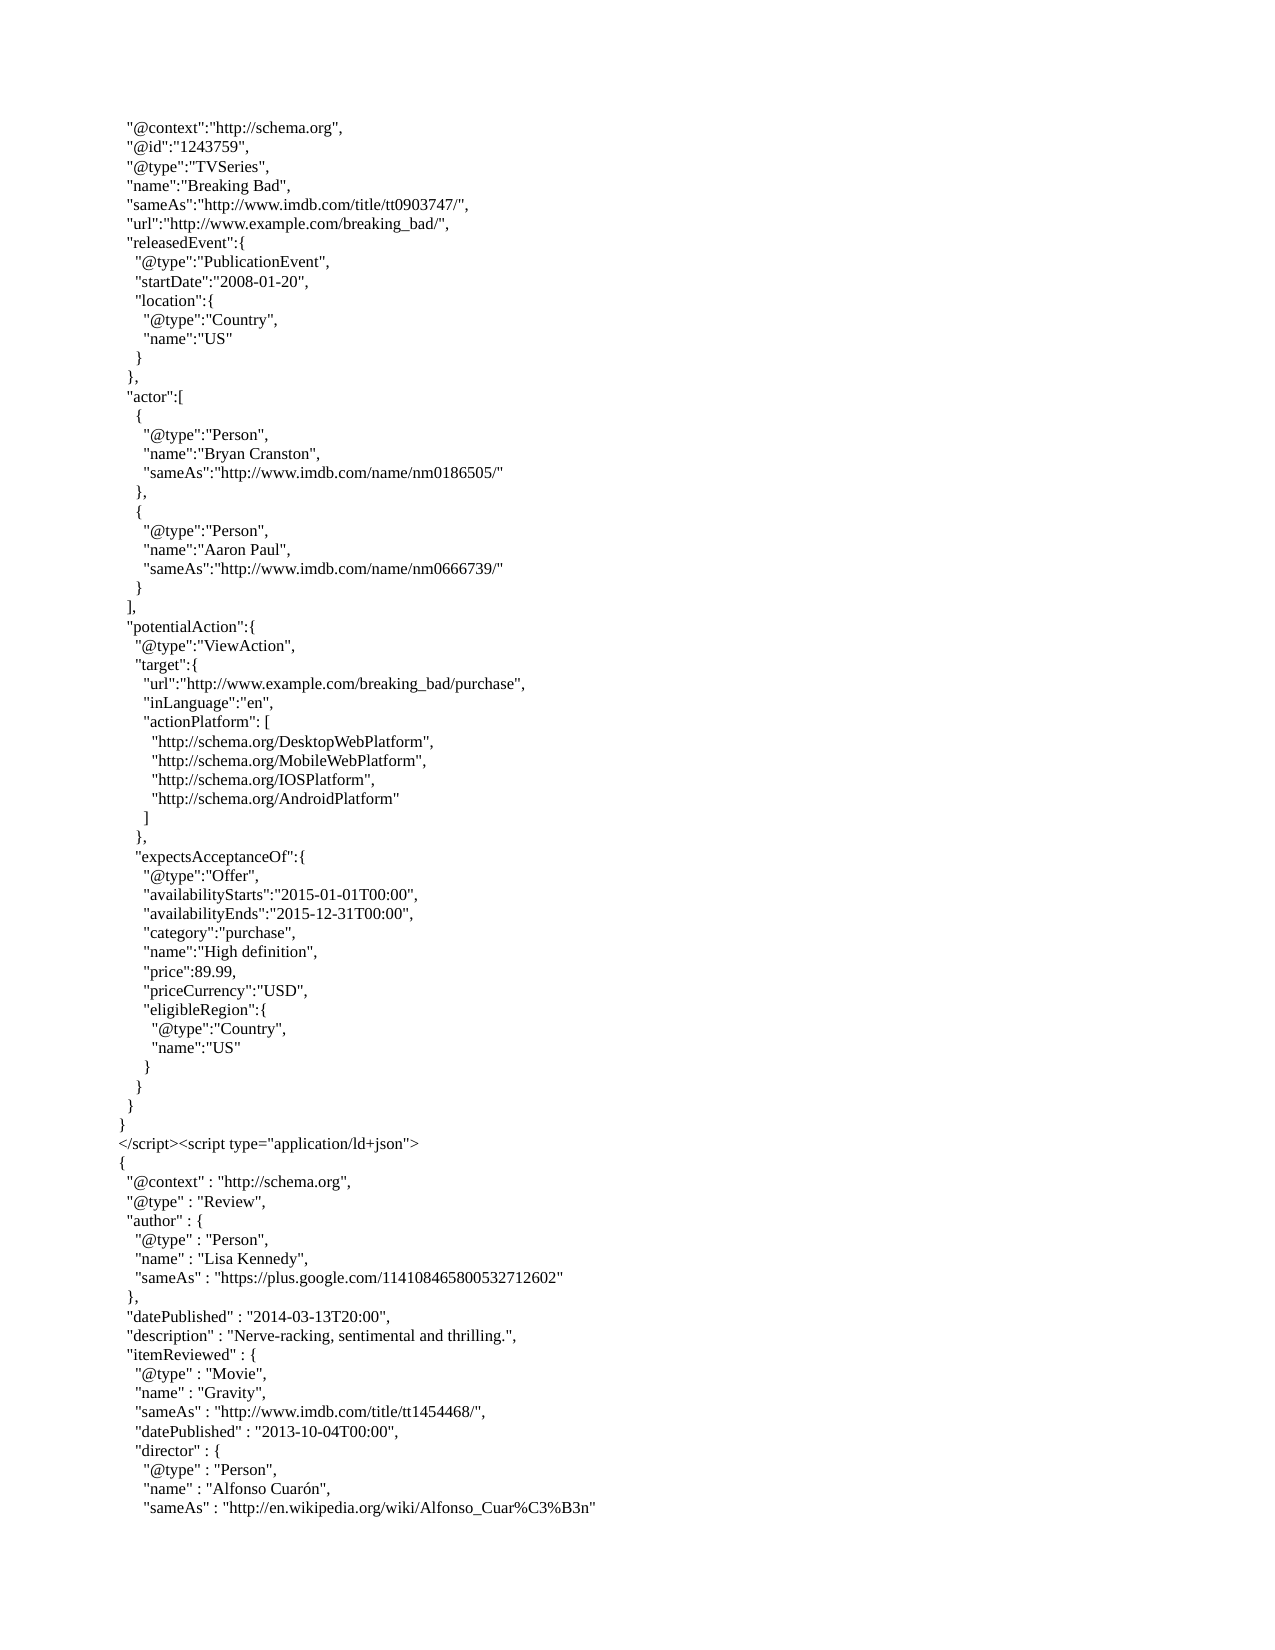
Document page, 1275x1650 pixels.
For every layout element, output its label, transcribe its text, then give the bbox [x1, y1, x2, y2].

text "category":"purchase", [118, 923, 1157, 942]
text "url":"http://www.example.com/breaking_bad/", [118, 214, 1157, 233]
text "@type":"Person", [118, 521, 1157, 540]
text "eligibleRegion":{ [118, 1000, 1157, 1019]
text "@id":"1243759", [118, 137, 1157, 156]
text } [118, 578, 1157, 597]
text }, [118, 367, 1157, 386]
text "@type" : "Movie", [118, 1364, 1157, 1383]
text "@type":"Offer", [118, 866, 1157, 885]
text "datePublished" : "2013-10-04T00:00", [118, 1421, 1157, 1441]
text "http://schema.org/AndroidPlatform" [118, 789, 1157, 808]
text "author" : { [118, 1211, 1157, 1230]
text "availabilityStarts":"2015-01-01T00:00", [118, 885, 1157, 904]
text "@type":"Country", [118, 310, 1157, 329]
text } [118, 1057, 1157, 1076]
text "releasedEvent":{ [118, 233, 1157, 252]
text "sameAs":"http://www.imdb.com/title/tt0903747/", [118, 195, 1157, 214]
text "@type" : "Person", [118, 1230, 1157, 1249]
text "director" : { [118, 1441, 1157, 1460]
text "name":"Bryan Cranston", [118, 444, 1157, 463]
text "name" : "Alfonso Cuarón", [118, 1479, 1157, 1498]
text "@type" : "Person", [118, 1460, 1157, 1479]
text "potentialAction":{ [118, 616, 1157, 636]
text "sameAs":"http://www.imdb.com/name/nm0666739/" [118, 559, 1157, 578]
text "datePublished" : "2014-03-13T20:00", [118, 1306, 1157, 1326]
text "inLanguage":"en", [118, 693, 1157, 712]
text "name":"US" [118, 1038, 1157, 1057]
text "expectsAcceptanceOf":{ [118, 846, 1157, 866]
text }, [118, 827, 1157, 846]
text </script><script type="application/ld+json"> [118, 1134, 1157, 1153]
text } [118, 1076, 1157, 1096]
text "http://schema.org/DesktopWebPlatform", [118, 731, 1157, 751]
text "@context" : "http://schema.org", [118, 1172, 1157, 1191]
text { [118, 1153, 1157, 1172]
text ] [118, 808, 1157, 827]
text }, [118, 1287, 1157, 1306]
text "priceCurrency":"USD", [118, 981, 1157, 1000]
text "location":{ [118, 291, 1157, 310]
text "startDate":"2008-01-20", [118, 271, 1157, 291]
text "sameAs" : "http://www.imdb.com/title/tt1454468/", [118, 1402, 1157, 1421]
text { [118, 501, 1157, 521]
text "sameAs" : "https://plus.google.com/114108465800532712602" [118, 1268, 1157, 1287]
text "http://schema.org/MobileWebPlatform", [118, 751, 1157, 770]
text "description" : "Nerve-racking, sentimental and thrilling.", [118, 1326, 1157, 1345]
text "name" : "Gravity", [118, 1383, 1157, 1402]
text "availabilityEnds":"2015-12-31T00:00", [118, 904, 1157, 923]
text "name":"US" [118, 329, 1157, 348]
text "http://schema.org/IOSPlatform", [118, 770, 1157, 789]
text ], [118, 597, 1157, 616]
text "@type" : "Review", [118, 1191, 1157, 1211]
text { [118, 406, 1157, 425]
text "sameAs":"http://www.imdb.com/name/nm0186505/" [118, 463, 1157, 482]
text }, [118, 482, 1157, 501]
text "itemReviewed" : { [118, 1345, 1157, 1364]
text } [118, 348, 1157, 367]
text "@type":"Person", [118, 425, 1157, 444]
text "@context":"http://schema.org", [118, 118, 1157, 137]
text "name":"Aaron Paul", [118, 540, 1157, 559]
text "name" : "Lisa Kennedy", [118, 1249, 1157, 1268]
text "name":"High definition", [118, 942, 1157, 961]
text "@type":"PublicationEvent", [118, 252, 1157, 271]
text "@type":"ViewAction", [118, 636, 1157, 655]
text "url":"http://www.example.com/breaking_bad/purchase", [118, 674, 1157, 693]
text } [118, 1096, 1157, 1115]
text "sameAs" : "http://en.wikipedia.org/wiki/Alfonso_Cuar%C3%B3n" [118, 1498, 1157, 1517]
text "actor":[ [118, 386, 1157, 406]
text } [118, 1115, 1157, 1134]
text "target":{ [118, 655, 1157, 674]
text "price":89.99, [118, 961, 1157, 981]
text "name":"Breaking Bad", [118, 176, 1157, 195]
text "actionPlatform": [ [118, 712, 1157, 731]
text "@type":"TVSeries", [118, 156, 1157, 176]
text "@type":"Country", [118, 1019, 1157, 1038]
